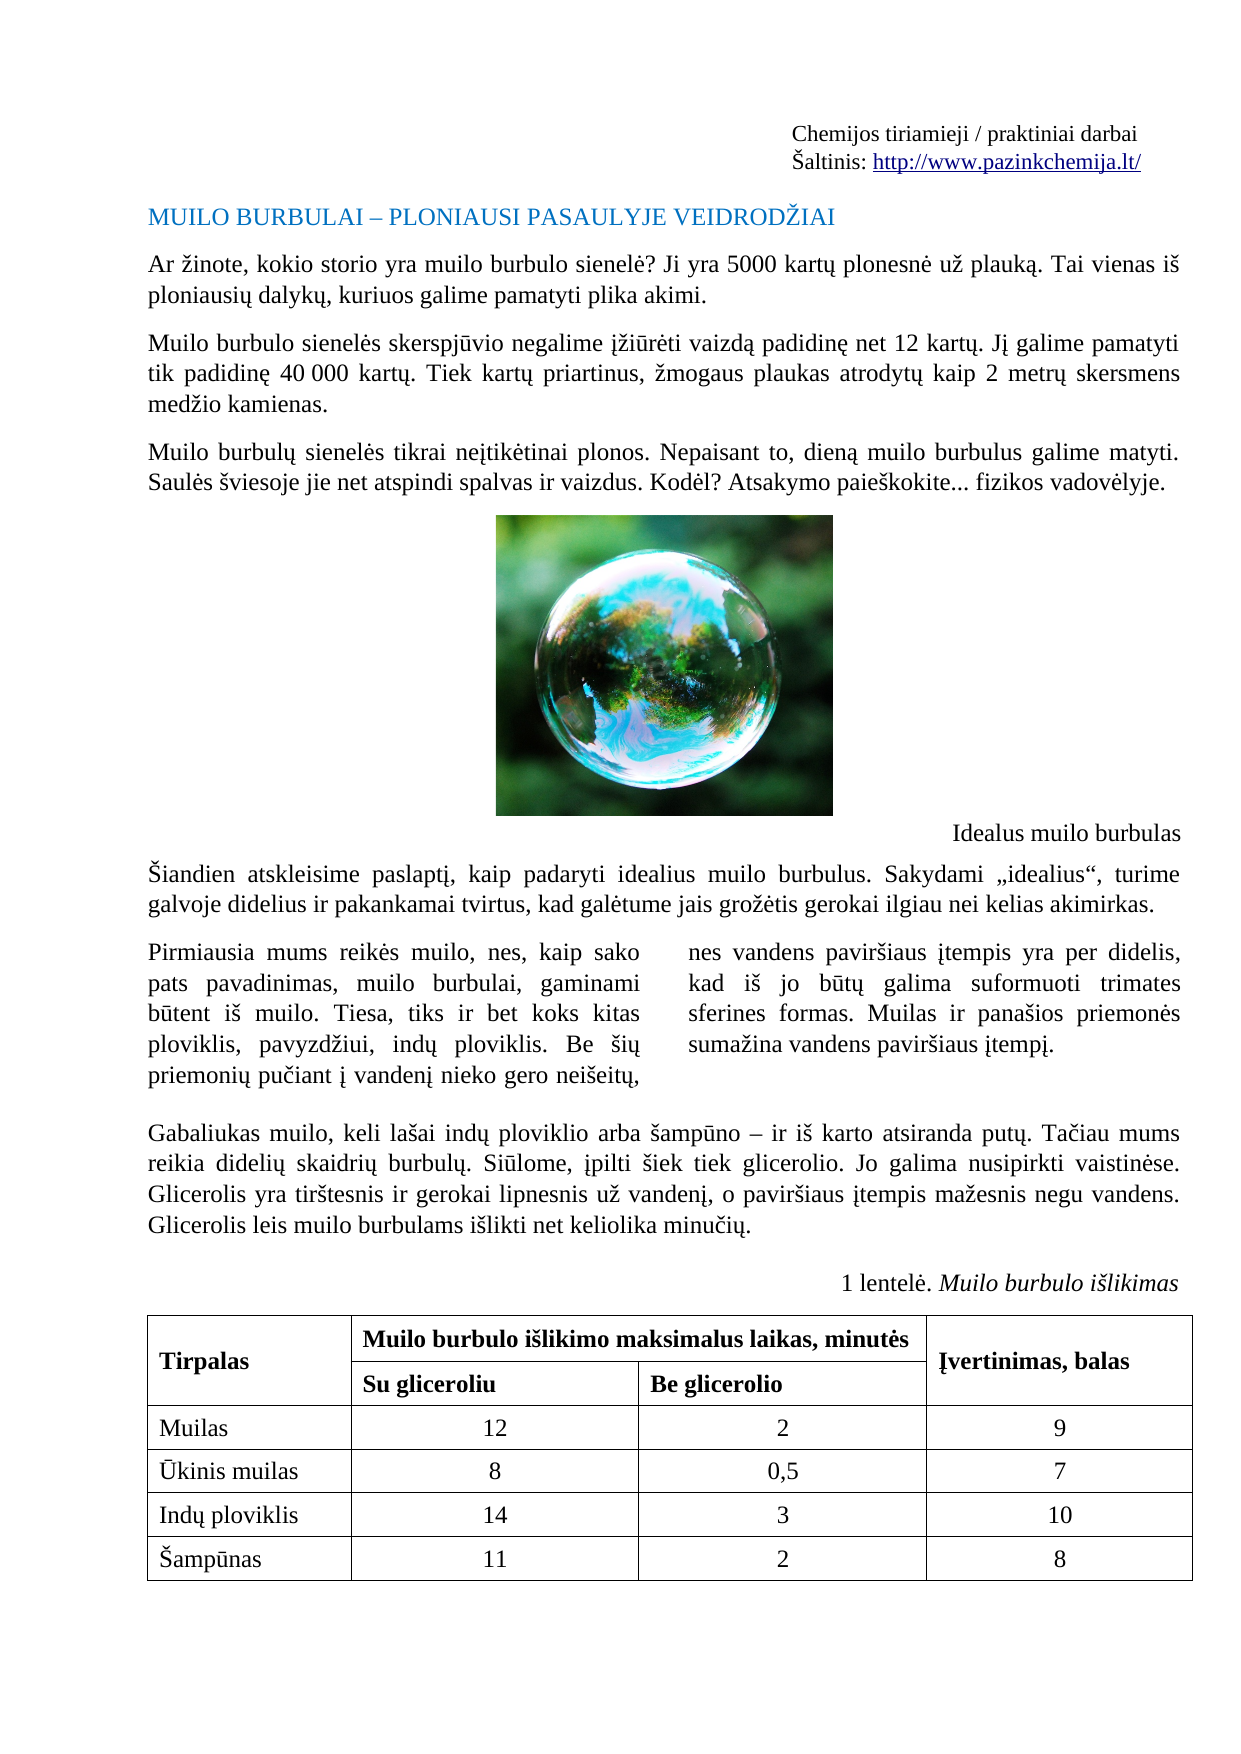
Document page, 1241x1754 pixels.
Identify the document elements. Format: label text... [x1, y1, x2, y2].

table_cell Be glicerolio [639, 1362, 926, 1404]
picture [495, 515, 833, 816]
table_cell Indų ploviklis [148, 1493, 351, 1536]
text Pirmiausia mums reikės muilo, nes, kaip sako pats pavadinimas, muilo burbulai, gaminami būtent iš muilo. Tiesa, tiks ir bet koks kitas ploviklis, pavyzdžiui, indų ploviklis. Be šių priemonių pučiant į vandenį nieko gero neišeitų, [148, 937, 641, 1088]
table_cell 8 [927, 1537, 1192, 1580]
table_header Muilo burbulo išlikimo maksimalus laikas, minutės [352, 1316, 926, 1361]
text Muilo burbulų sienelės tikrai neįtikėtinai plonos. Nepaisant to, dieną muilo burbulus galime matyti. Saulės šviesoje jie net atspindi spalvas ir vaizdus. Kodėl? Atsakymo paieškokite... fizikos vadovėlyje. [148, 437, 1181, 496]
table_header Tirpalas [148, 1316, 351, 1404]
table_cell 2 [639, 1406, 926, 1448]
table_cell Su gliceroliu [352, 1362, 638, 1404]
text Šiandien atskleisime paslaptį, kaip padaryti idealius muilo burbulus. Sakydami „idealius“, turime galvoje didelius ir pakankamai tvirtus, kad galėtume jais grožėtis gerokai ilgiau nei kelias akimirkas. [148, 859, 1181, 918]
table_cell 7 [927, 1450, 1192, 1492]
table_cell 11 [352, 1537, 638, 1580]
table_cell 10 [927, 1493, 1192, 1536]
text Idealus muilo burbulas [148, 515, 1181, 846]
text Gabaliukas muilo, keli lašai indų ploviklio arba šampūno – ir iš karto atsiranda putų. Tačiau mums reikia didelių skaidrių burbulų. Siūlome, įpilti šiek tiek glicerolio. Jo galima nusipirkti vaistinėse. Glicerolis yra tirštesnis ir gerokai lipnesnis už vandenį, o paviršiaus įtempis mažesnis negu vandens. Glicerolis leis muilo burbulams išlikti net keliolika minučių. [148, 1118, 1181, 1238]
table_cell Ūkinis muilas [148, 1450, 351, 1492]
text Ar žinote, kokio storio yra muilo burbulo sienelė? Ji yra 5000 kartų plonesnė už plauką. Tai vienas iš ploniausių dalykų, kuriuos galime pamatyti plika akimi. [148, 249, 1181, 309]
table_cell 9 [927, 1406, 1192, 1448]
text Muilo burbulo sienelės skerspjūvio negalime įžiūrėti vaizdą padidinę net 12 kartų. Jį galime pamatyti tik padidinę 40 000 kartų. Tiek kartų priartinus, žmogaus plaukas atrodytų kaip 2 metrų skersmens medžio kamienas. [148, 328, 1181, 418]
text nes vandens paviršiaus įtempis yra per didelis, kad iš jo būtų galima suformuoti trimates sferines formas. Muilas ir panašios priemonės sumažina vandens paviršiaus įtempį. [688, 937, 1181, 1058]
table_cell 3 [639, 1493, 926, 1536]
table_cell 2 [639, 1537, 926, 1580]
table_cell 14 [352, 1493, 638, 1536]
table_cell Šampūnas [148, 1537, 351, 1580]
table_cell Muilas [148, 1406, 351, 1448]
table_cell 0,5 [639, 1450, 926, 1492]
table_cell 12 [352, 1406, 638, 1448]
text MUILO BURBULAI – PLONIAUSI PASAULYJE VEIDRODŽIAI [148, 202, 1181, 231]
text 1 lentelė. Muilo burbulo išlikimas [148, 1268, 1181, 1296]
table_cell 8 [352, 1450, 638, 1492]
table_header Įvertinimas, balas [927, 1316, 1192, 1404]
